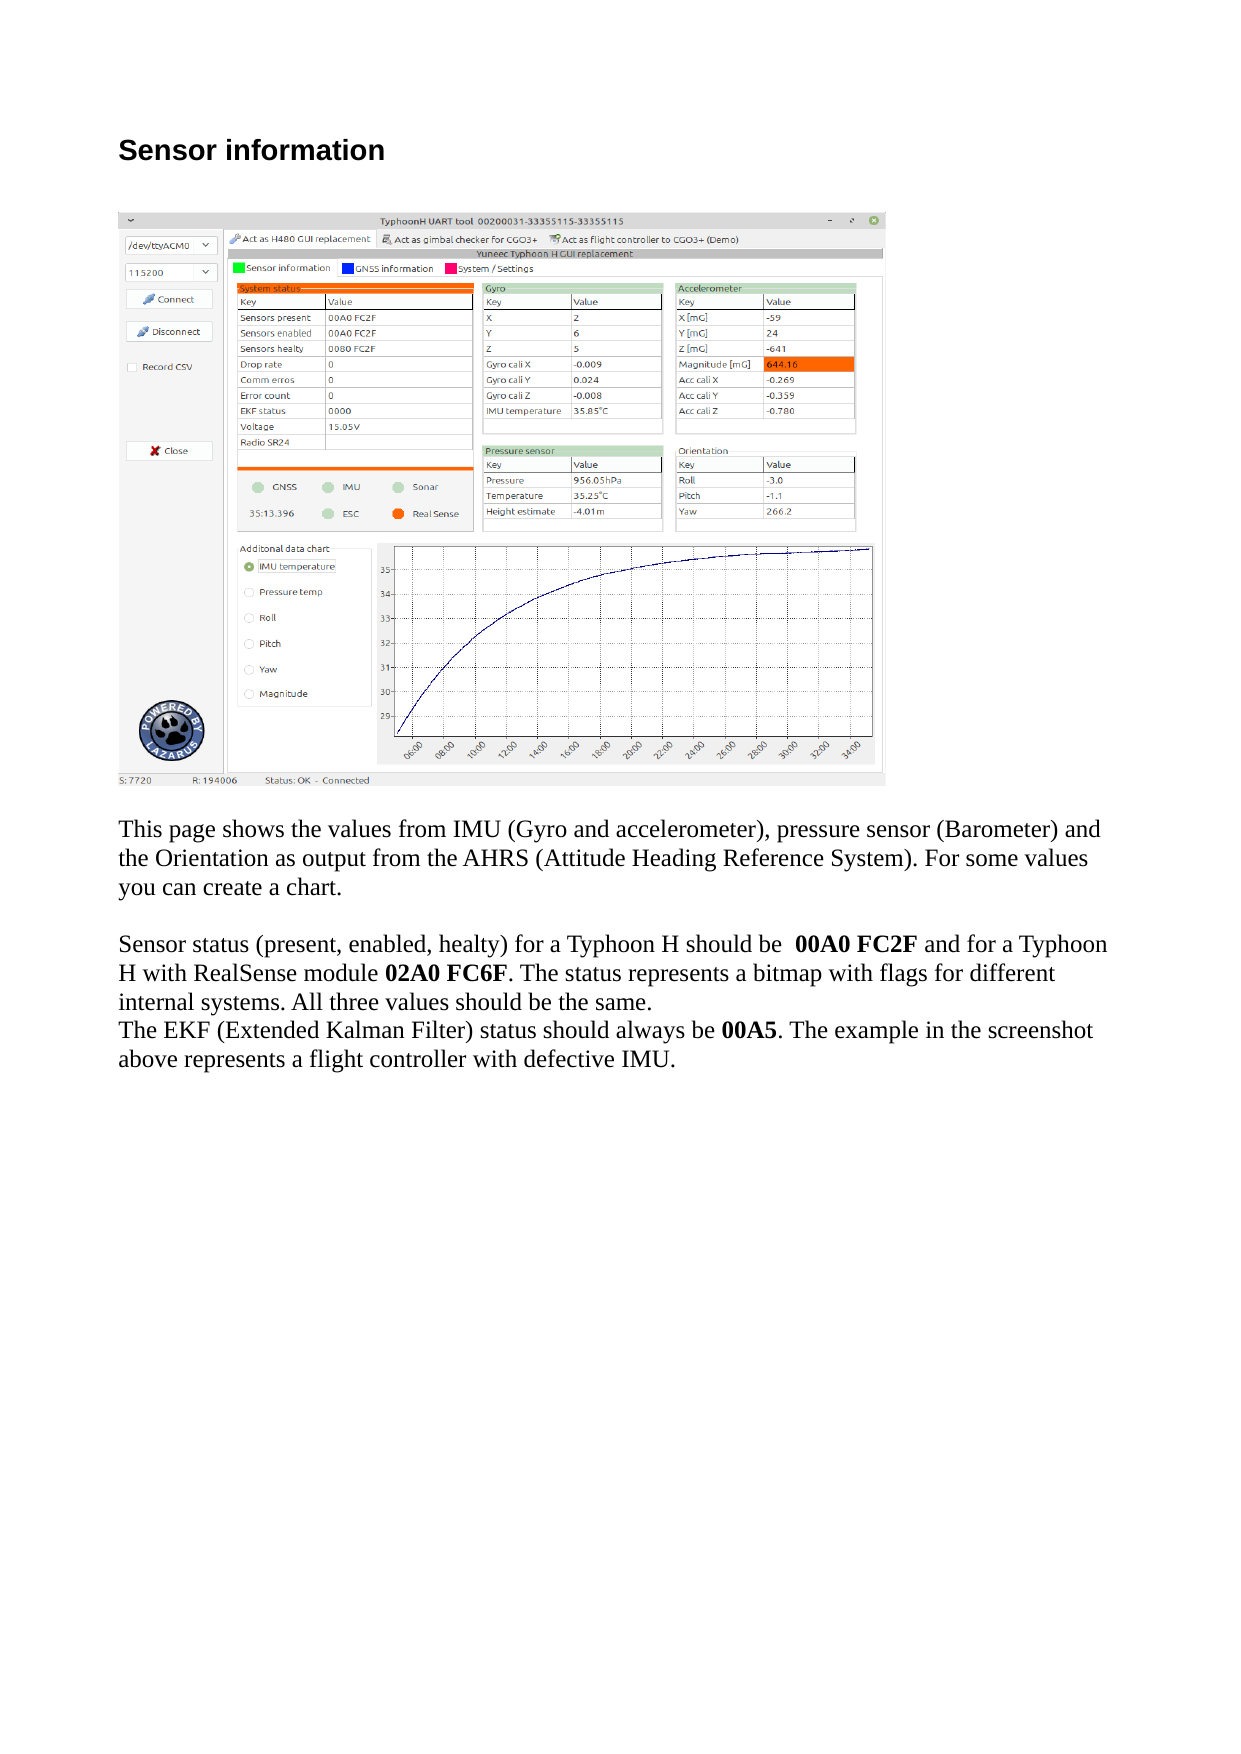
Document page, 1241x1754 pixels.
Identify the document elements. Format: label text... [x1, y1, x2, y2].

subtitle Sensor information [118, 133, 1122, 166]
text This page shows the values from IMU (Gyro and accelerometer), pressure sensor (Barometer) and the Orientation as output from the AHRS (Attitude Heading Reference System). For some values you can create a chart. [118, 814, 1122, 901]
picture [118, 212, 886, 786]
text The EKF (Extended Kalman Filter) status should always be 00A5. The example in the screenshot above represents a flight controller with defective IMU. [118, 1016, 1122, 1073]
text Sensor status (present, enabled, healty) for a Typhoon H should be 00A0 FC2F and for a Typhoon H with RealSense module 02A0 FC6F. The status represents a bitmap with flags for different internal systems. All three values should be the same. [118, 929, 1122, 1016]
